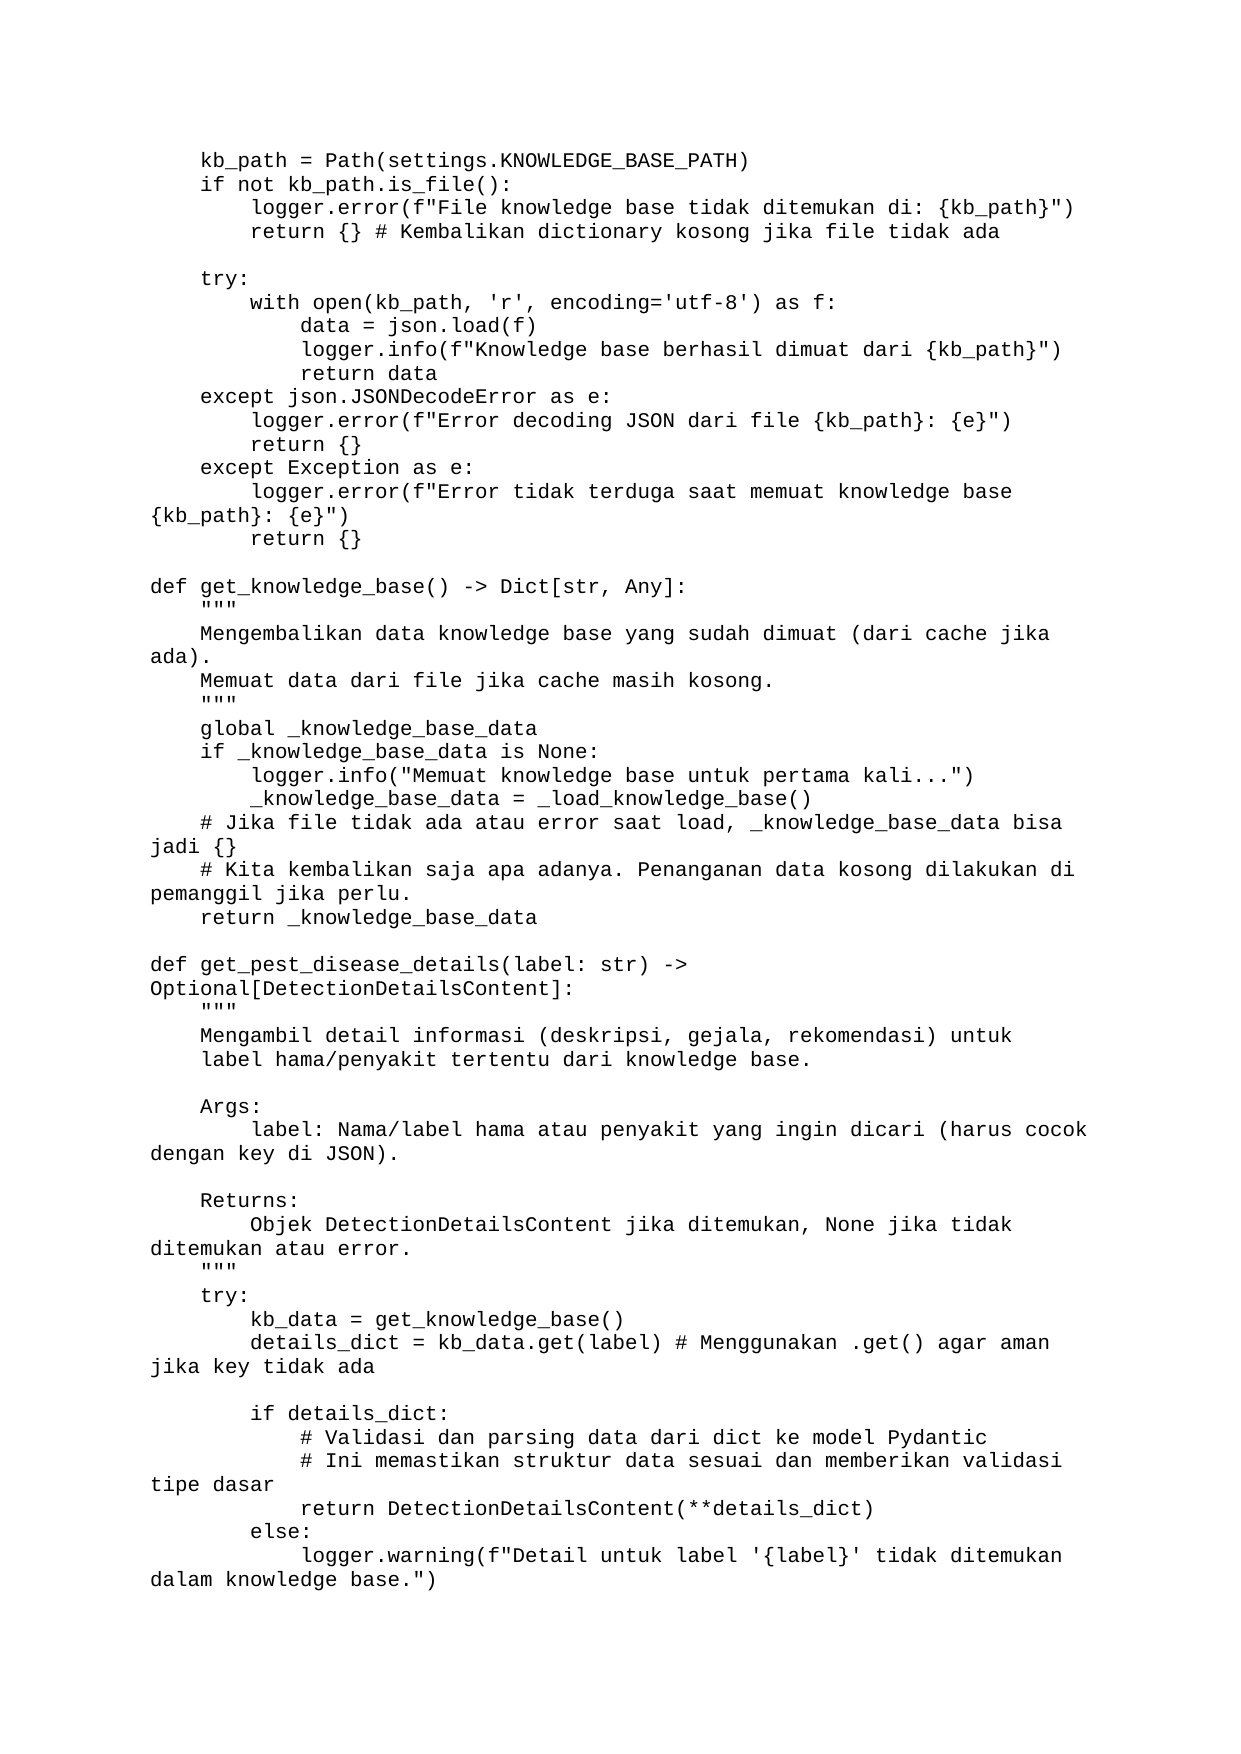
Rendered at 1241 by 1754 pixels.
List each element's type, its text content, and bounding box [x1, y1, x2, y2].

text if not kb_path.is_file(): [150, 174, 1090, 197]
text Returns: [150, 1190, 1090, 1214]
text Mengambil detail informasi (deskripsi, gejala, rekomendasi) untuk [150, 1025, 1090, 1048]
text def get_pest_disease_details(label: str) -> Optional[DetectionDetailsContent]: [150, 954, 1090, 1001]
text logger.error(f"Error decoding JSON dari file {kb_path}: {e}") [150, 410, 1090, 434]
text Memuat data dari file jika cache masih kosong. [150, 670, 1090, 694]
text # Jika file tidak ada atau error saat load, _knowledge_base_data bisa jadi {} [150, 812, 1090, 859]
text else: [150, 1521, 1090, 1545]
text def get_knowledge_base() -> Dict[str, Any]: [150, 576, 1090, 599]
text kb_data = get_knowledge_base() [150, 1309, 1090, 1332]
text logger.info(f"Knowledge base berhasil dimuat dari {kb_path}") [150, 339, 1090, 363]
text logger.warning(f"Detail untuk label '{label}' tidak ditemukan dalam knowledge base.") [150, 1545, 1090, 1592]
text return _knowledge_base_data [150, 907, 1090, 930]
text Mengembalikan data knowledge base yang sudah dimuat (dari cache jika ada). [150, 623, 1090, 670]
text with open(kb_path, 'r', encoding='utf-8') as f: [150, 292, 1090, 316]
text details_dict = kb_data.get(label) # Menggunakan .get() agar aman jika key tidak ada [150, 1332, 1090, 1379]
text return {} # Kembalikan dictionary kosong jika file tidak ada [150, 221, 1090, 244]
text # Kita kembalikan saja apa adanya. Penanganan data kosong dilakukan di pemanggil jika perlu. [150, 859, 1090, 907]
text data = json.load(f) [150, 316, 1090, 339]
text try: [150, 268, 1090, 292]
text except json.JSONDecodeError as e: [150, 386, 1090, 410]
text return data [150, 363, 1090, 386]
text global _knowledge_base_data [150, 717, 1090, 741]
text # Validasi dan parsing data dari dict ke model Pydantic [150, 1427, 1090, 1451]
text """ [150, 599, 1090, 623]
text Objek DetectionDetailsContent jika ditemukan, None jika tidak ditemukan atau error. [150, 1214, 1090, 1261]
text if _knowledge_base_data is None: [150, 741, 1090, 765]
text logger.info("Memuat knowledge base untuk pertama kali...") [150, 765, 1090, 788]
text kb_path = Path(settings.KNOWLEDGE_BASE_PATH) [150, 150, 1090, 174]
text return {} [150, 434, 1090, 457]
text return DetectionDetailsContent(**details_dict) [150, 1498, 1090, 1521]
text label hama/penyakit tertentu dari knowledge base. [150, 1048, 1090, 1072]
text try: [150, 1285, 1090, 1309]
text label: Nama/label hama atau penyakit yang ingin dicari (harus cocok dengan key di JSON). [150, 1119, 1090, 1167]
text return {} [150, 528, 1090, 552]
text """ [150, 694, 1090, 717]
text if details_dict: [150, 1403, 1090, 1427]
text logger.error(f"Error tidak terduga saat memuat knowledge base {kb_path}: {e}") [150, 481, 1090, 528]
text """ [150, 1001, 1090, 1025]
text # Ini memastikan struktur data sesuai dan memberikan validasi tipe dasar [150, 1451, 1090, 1498]
text except Exception as e: [150, 457, 1090, 481]
text Args: [150, 1096, 1090, 1119]
text _knowledge_base_data = _load_knowledge_base() [150, 788, 1090, 812]
text logger.error(f"File knowledge base tidak ditemukan di: {kb_path}") [150, 197, 1090, 221]
text """ [150, 1261, 1090, 1285]
